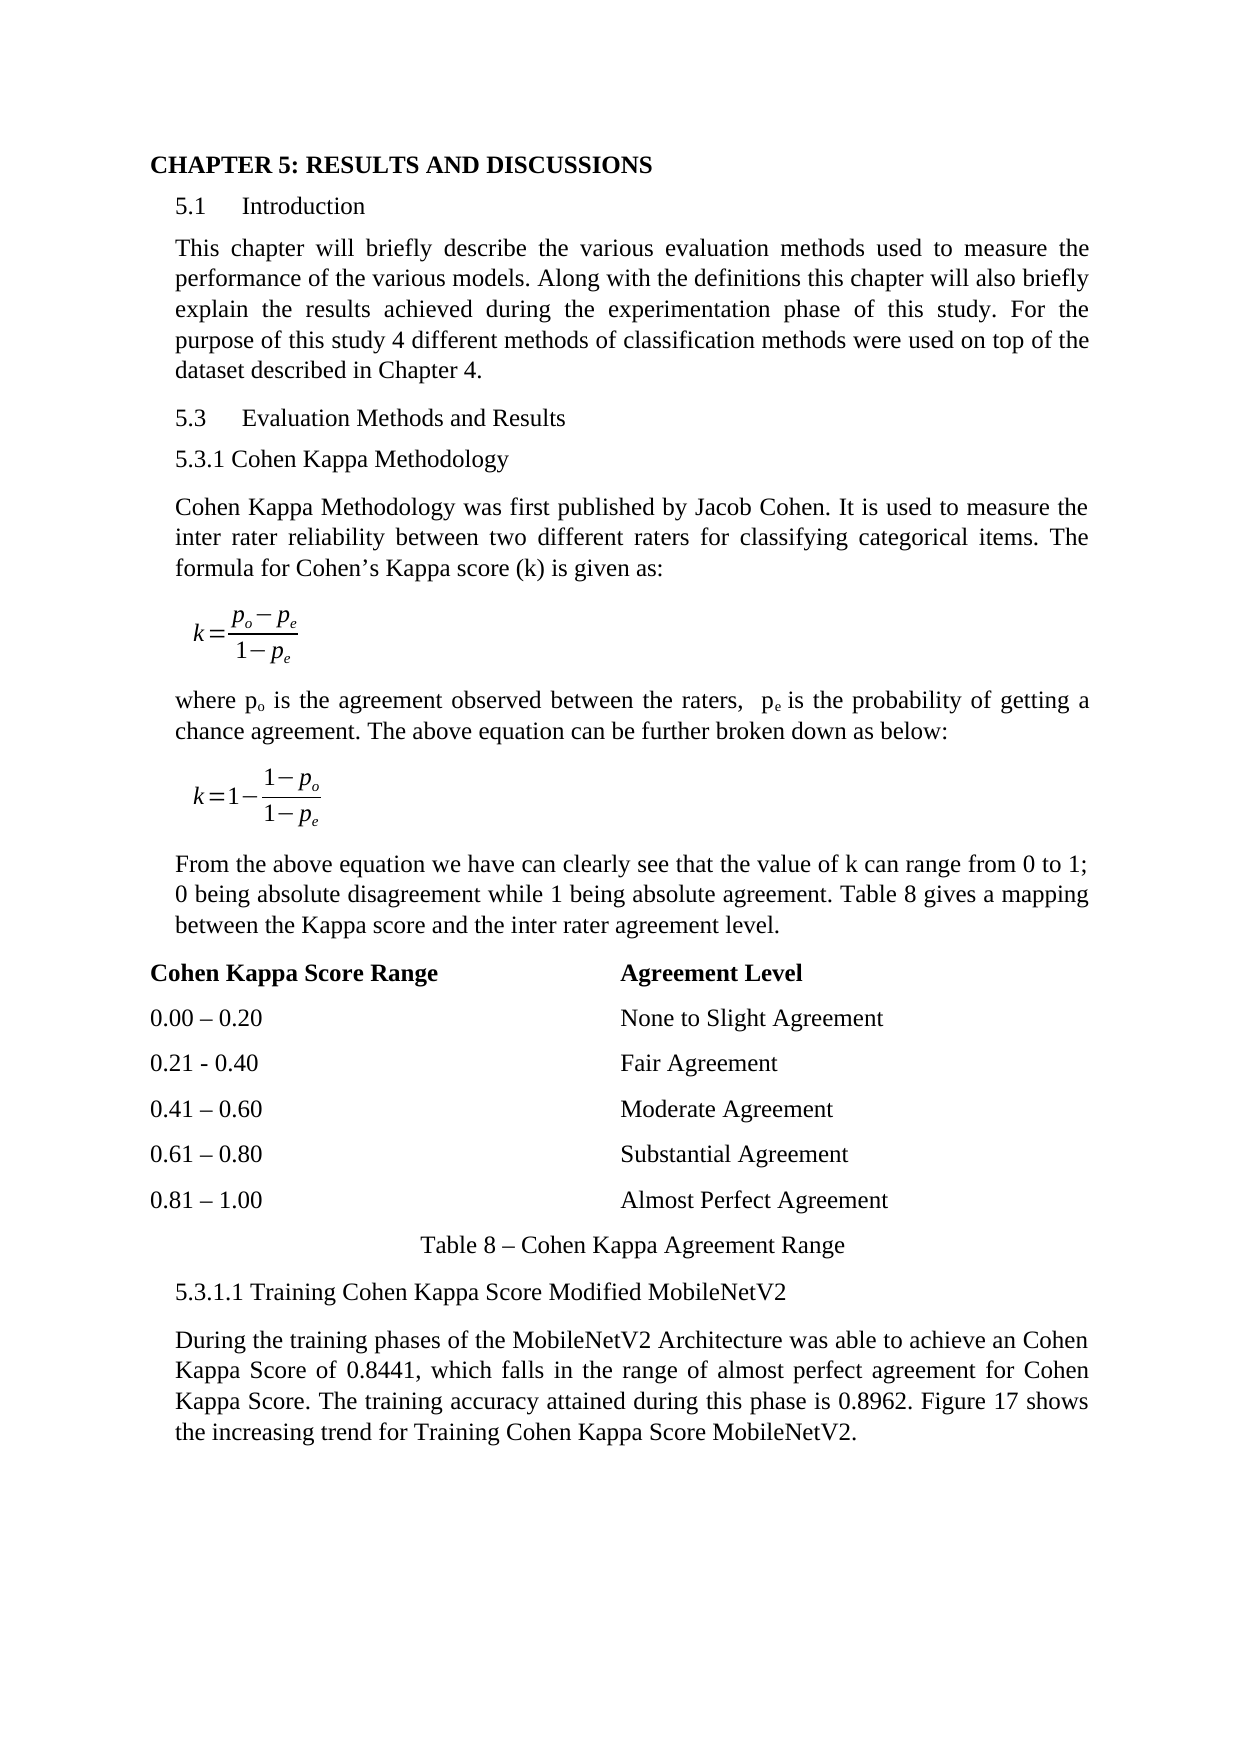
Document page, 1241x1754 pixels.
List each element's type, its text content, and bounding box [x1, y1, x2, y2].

table_header Cohen Kappa Score Range [150, 958, 620, 1003]
table_header Agreement Level [620, 958, 1095, 1003]
table_cell None to Slight Agreement [620, 1003, 1095, 1048]
table_cell Substantial Agreement [620, 1139, 1095, 1185]
text CHAPTER 5: RESULTS AND DISCUSSIONS [150, 150, 1090, 179]
table_cell 0.81 – 1.00 [150, 1185, 620, 1230]
text From the above equation we have can clearly see that the value of k can range from 0 to 1; 0 being absolute disagreement while 1 being absolute agreement. Table 8 gives a mapping between the Kappa score and the inter rater agreement level. [175, 849, 1090, 939]
table_cell 0.41 – 0.60 [150, 1094, 620, 1139]
text During the training phases of the MobileNetV2 Architecture was able to achieve an Cohen Kappa Score of 0.8441, which falls in the range of almost perfect agreement for Cohen Kappa Score. The training accuracy attained during this phase is 0.8962. Figure 17 shows the increasing trend for Training Cohen Kappa Score MobileNetV2. [175, 1325, 1090, 1446]
table_cell Fair Agreement [620, 1049, 1095, 1094]
text 5.1 Introduction [175, 191, 1090, 220]
text Cohen Kappa Methodology was first published by Jacob Cohen. It is used to measure the inter rater reliability between two different raters for classifying categorical items. The formula for Cohen’s Kappa score (k) is given as: [175, 492, 1090, 582]
table_cell 0.00 – 0.20 [150, 1003, 620, 1048]
text Table 8 – Cohen Kappa Agreement Range [175, 1230, 1090, 1259]
text 5.3 Evaluation Methods and Results [175, 403, 1090, 432]
text 5.3.1.1 Training Cohen Kappa Score Modified MobileNetV2 [175, 1277, 1090, 1306]
table_cell 0.61 – 0.80 [150, 1139, 620, 1185]
table_cell Moderate Agreement [620, 1094, 1095, 1139]
table_cell 0.21 - 0.40 [150, 1049, 620, 1094]
text where po is the agreement observed between the raters, pe is the probability of getting a chance agreement. The above equation can be further broken down as below: [175, 686, 1090, 745]
text This chapter will briefly describe the various evaluation methods used to measure the performance of the various models. Along with the definitions this chapter will also briefly explain the results achieved during the experimentation phase of this study. For the purpose of this study 4 different methods of classification methods were used on top of the dataset described in Chapter 4. [175, 233, 1090, 384]
table_cell Almost Perfect Agreement [620, 1185, 1095, 1230]
text 5.3.1 Cohen Kappa Methodology [175, 444, 1090, 473]
